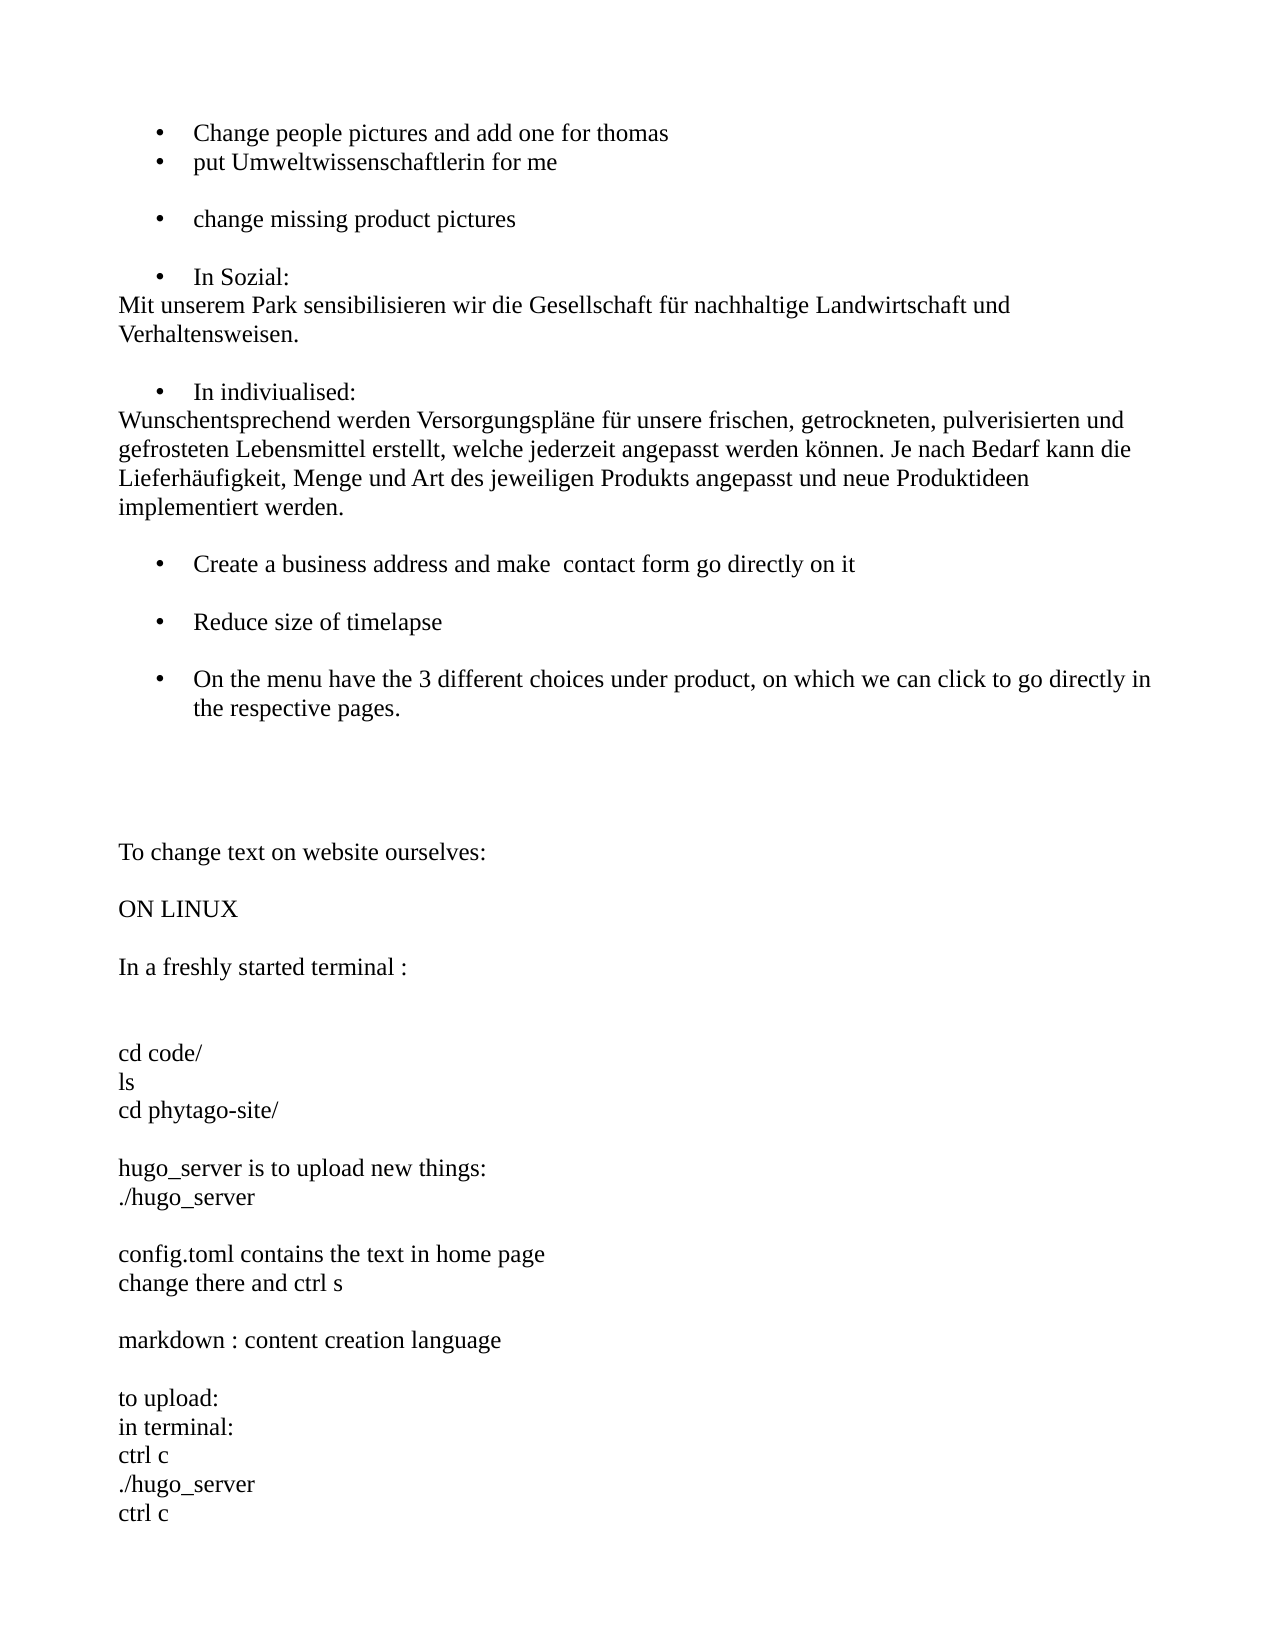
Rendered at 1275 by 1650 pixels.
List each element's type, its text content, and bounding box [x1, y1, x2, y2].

text config.toml contains the text in home page [118, 1239, 1157, 1268]
list change missing product pictures [156, 204, 1157, 233]
list put Umweltwissenschaftlerin for me [156, 147, 1157, 176]
text hugo_server is to upload new things: [118, 1153, 1157, 1182]
text Wunschentsprechend werden Versorgungspläne für unsere frischen, getrockneten, pulverisierten und gefrosteten Lebensmittel erstellt, welche jederzeit angepasst werden können. Je nach Bedarf kann die Lieferhäufigkeit, Menge und Art des jeweiligen Produkts angepasst und neue Produktideen implementiert werden. [118, 406, 1157, 521]
text ctrl c [118, 1441, 1157, 1469]
list On the menu have the 3 different choices under product, on which we can click to go directly in the respective pages. [156, 664, 1157, 722]
text In a freshly started terminal : [118, 952, 1157, 981]
text To change text on website ourselves: [118, 837, 1157, 866]
text ls [118, 1067, 1157, 1096]
list Create a business address and make contact form go directly on it [156, 549, 1157, 578]
text cd phytago-site/ [118, 1096, 1157, 1124]
text change there and ctrl s [118, 1268, 1157, 1297]
list Reduce size of timelapse [156, 607, 1157, 636]
text cd code/ [118, 1038, 1157, 1067]
text to upload: [118, 1383, 1157, 1412]
list In indiviualised: [156, 377, 1157, 406]
list Change people pictures and add one for thomas [156, 118, 1157, 147]
text markdown : content creation language [118, 1326, 1157, 1354]
text ./hugo_server [118, 1182, 1157, 1211]
text ctrl c [118, 1498, 1157, 1527]
text ./hugo_server [118, 1469, 1157, 1498]
text Mit unserem Park sensibilisieren wir die Gesellschaft für nachhaltige Landwirtschaft und Verhaltensweisen. [118, 291, 1157, 348]
list In Sozial: [156, 262, 1157, 291]
text in terminal: [118, 1412, 1157, 1441]
text ON LINUX [118, 894, 1157, 923]
